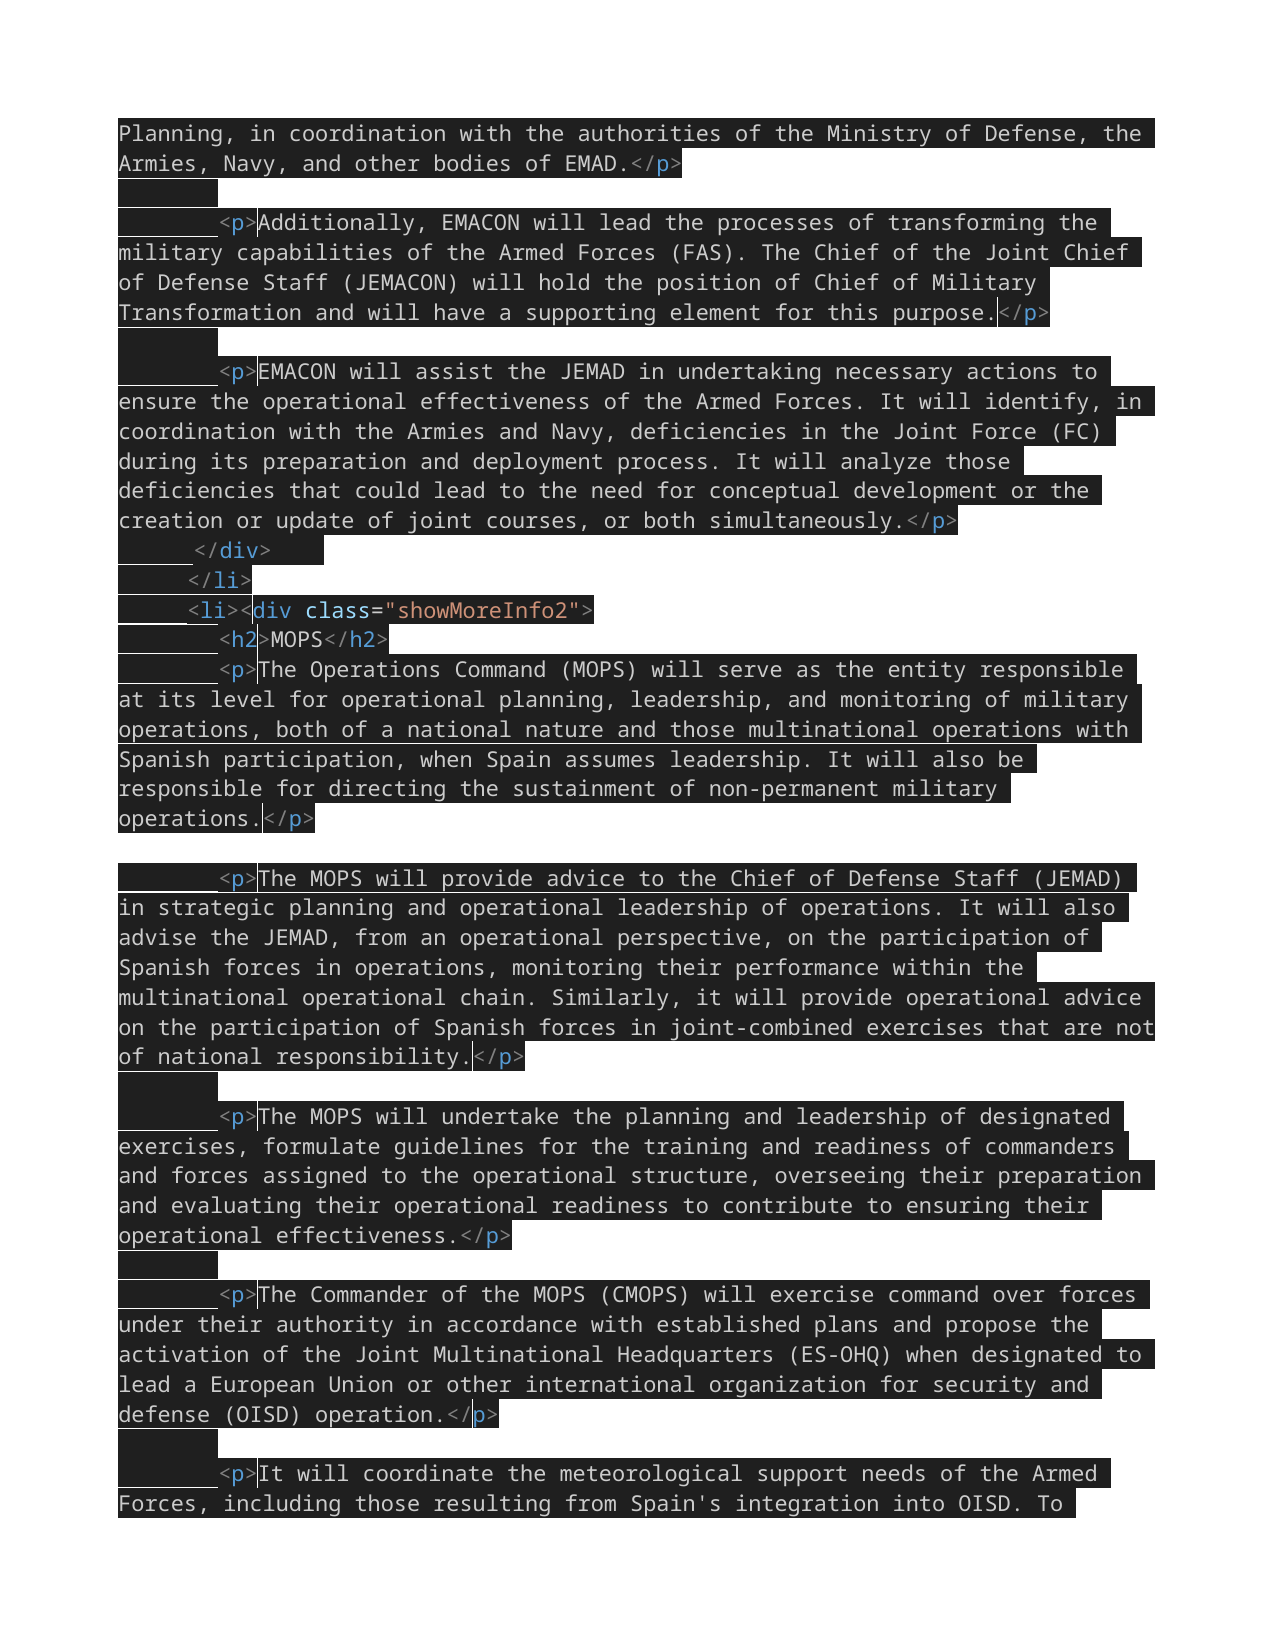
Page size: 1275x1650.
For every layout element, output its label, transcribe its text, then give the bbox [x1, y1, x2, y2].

text <li><div class="showMoreInfo2"> [118, 594, 1157, 624]
text </div> [118, 535, 1157, 565]
text <p>The MOPS will undertake the planning and leadership of designated exercises, formulate guidelines for the training and readiness of commanders and forces assigned to the operational structure, overseeing their preparation and evaluating their operational readiness to contribute to ensuring their operational effectiveness.</p> [118, 1101, 1157, 1250]
text Planning, in coordination with the authorities of the Ministry of Defense, the Armies, Navy, and other bodies of EMAD.</p> [118, 118, 1157, 178]
text </li> [118, 565, 1157, 594]
text <p>It will coordinate the meteorological support needs of the Armed Forces, including those resulting from Spain's integration into OISD. To [118, 1458, 1157, 1518]
text <p>The Commander of the MOPS (CMOPS) will exercise command over forces under their authority in accordance with established plans and propose the activation of the Joint Multinational Headquarters (ES-OHQ) when designated to lead a European Union or other international organization for security and defense (OISD) operation.</p> [118, 1279, 1157, 1428]
text <h2>MOPS</h2> [118, 624, 1157, 654]
text <p>EMACON will assist the JEMAD in undertaking necessary actions to ensure the operational effectiveness of the Armed Forces. It will identify, in coordination with the Armies and Navy, deficiencies in the Joint Force (FC) during its preparation and deployment process. It will analyze those deficiencies that could lead to the need for conceptual development or the creation or update of joint courses, or both simultaneously.</p> [118, 356, 1157, 535]
text <p>The MOPS will provide advice to the Chief of Defense Staff (JEMAD) in strategic planning and operational leadership of operations. It will also advise the JEMAD, from an operational perspective, on the participation of Spanish forces in operations, monitoring their performance within the multinational operational chain. Similarly, it will provide operational advice on the participation of Spanish forces in joint-combined exercises that are not of national responsibility.</p> [118, 863, 1157, 1071]
text <p>The Operations Command (MOPS) will serve as the entity responsible at its level for operational planning, leadership, and monitoring of military operations, both of a national nature and those multinational operations with Spanish participation, when Spain assumes leadership. It will also be responsible for directing the sustainment of non-permanent military operations.</p> [118, 654, 1157, 833]
text <p>Additionally, EMACON will lead the processes of transforming the military capabilities of the Armed Forces (FAS). The Chief of the Joint Chief of Defense Staff (JEMACON) will hold the position of Chief of Military Transformation and will have a supporting element for this purpose.</p> [118, 207, 1157, 327]
